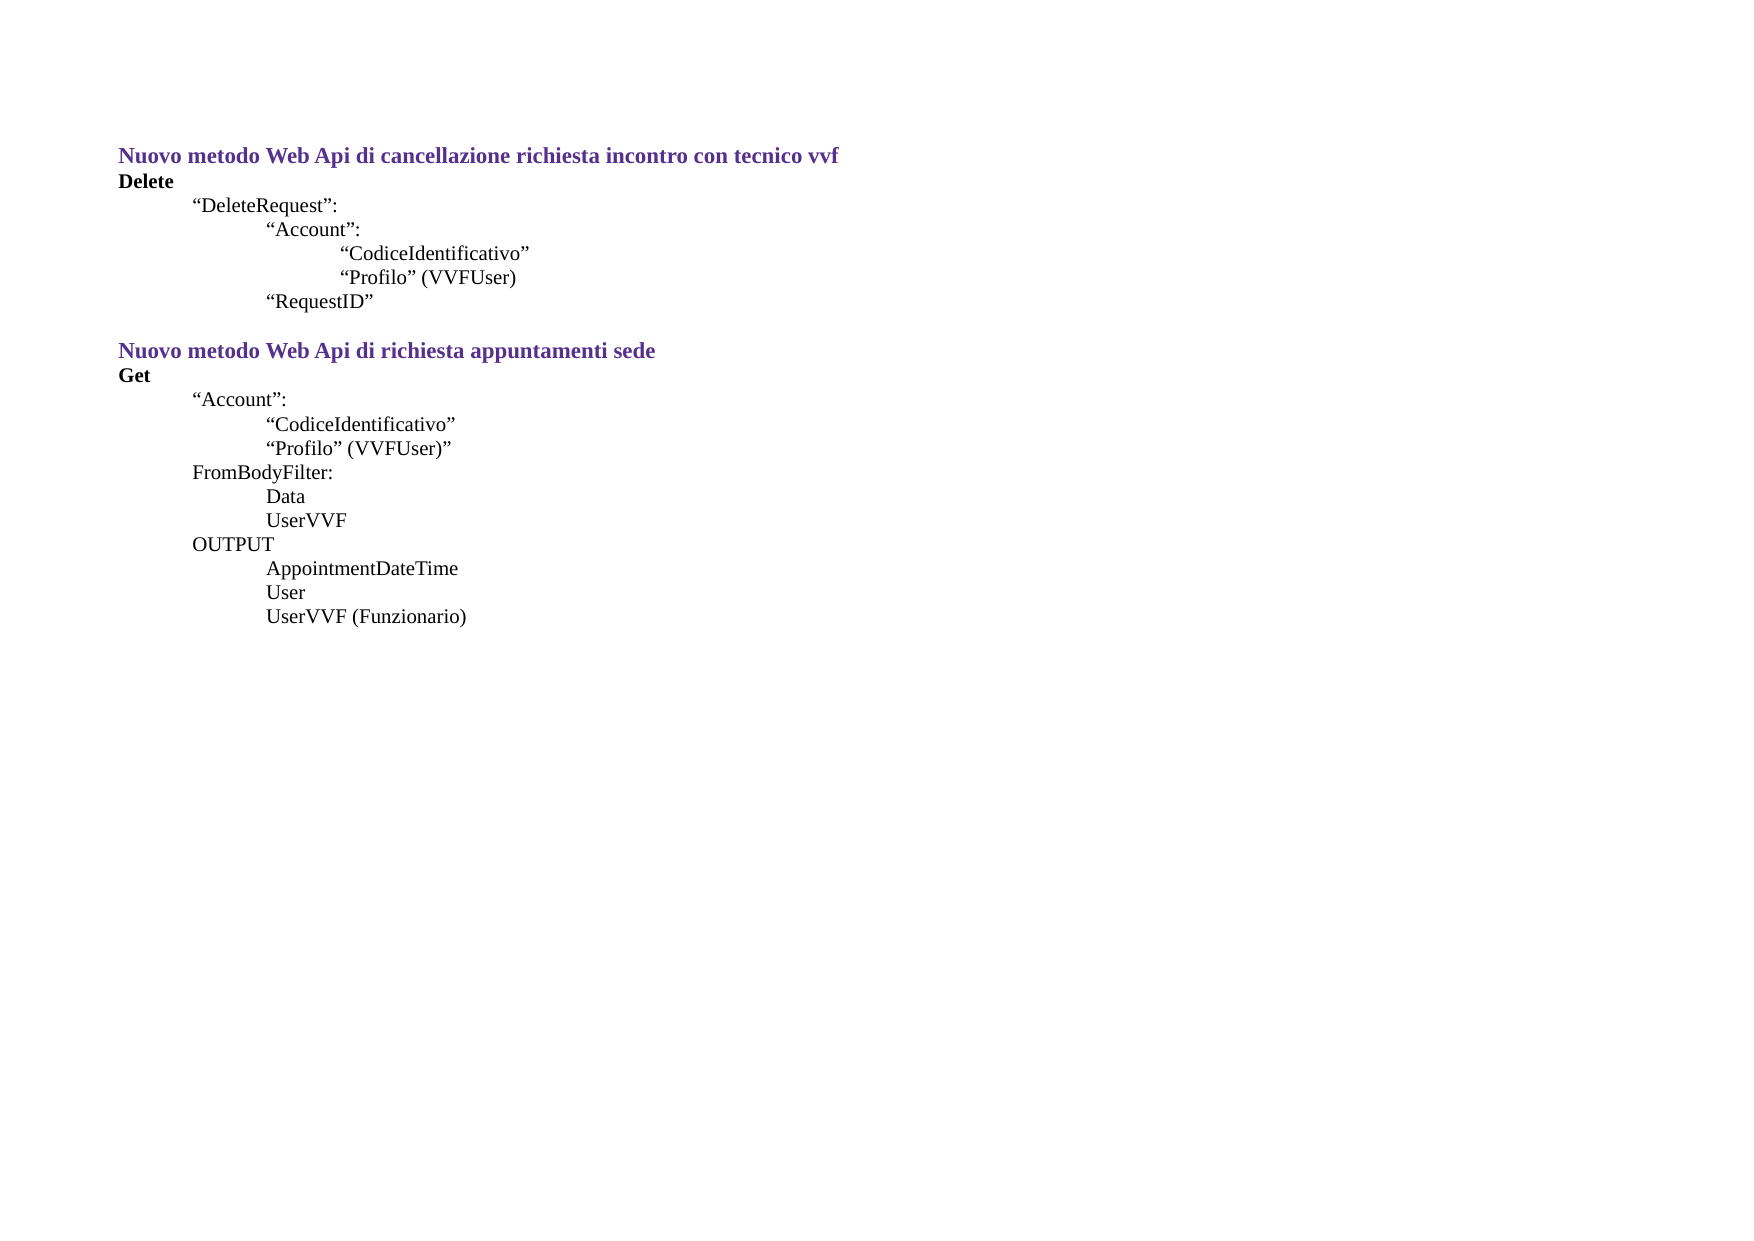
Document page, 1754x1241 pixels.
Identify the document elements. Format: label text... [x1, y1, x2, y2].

text “Profilo” (VVFUser)” [118, 436, 1636, 459]
text Nuovo metodo Web Api di richiesta appuntamenti sede [118, 337, 1636, 363]
text “CodiceIdentificativo” [118, 241, 1636, 265]
text OUTPUT [118, 532, 1636, 556]
text “DeleteRequest”: [118, 193, 1636, 217]
text UserVVF (Funzionario) [118, 604, 1636, 628]
text Delete [118, 168, 1636, 193]
text “Account”: [118, 387, 1636, 411]
text User [118, 580, 1636, 604]
text FromBodyFilter: [118, 459, 1636, 484]
text AppointmentDateTime [118, 556, 1636, 580]
text Get [118, 363, 1636, 387]
text “Profilo” (VVFUser) [118, 265, 1636, 289]
text “RequestID” [118, 289, 1636, 313]
text “CodiceIdentificativo” [118, 411, 1636, 436]
text Data [118, 484, 1636, 508]
text “Account”: [118, 217, 1636, 241]
text UserVVF [118, 508, 1636, 532]
text Nuovo metodo Web Api di cancellazione richiesta incontro con tecnico vvf [118, 142, 1636, 168]
